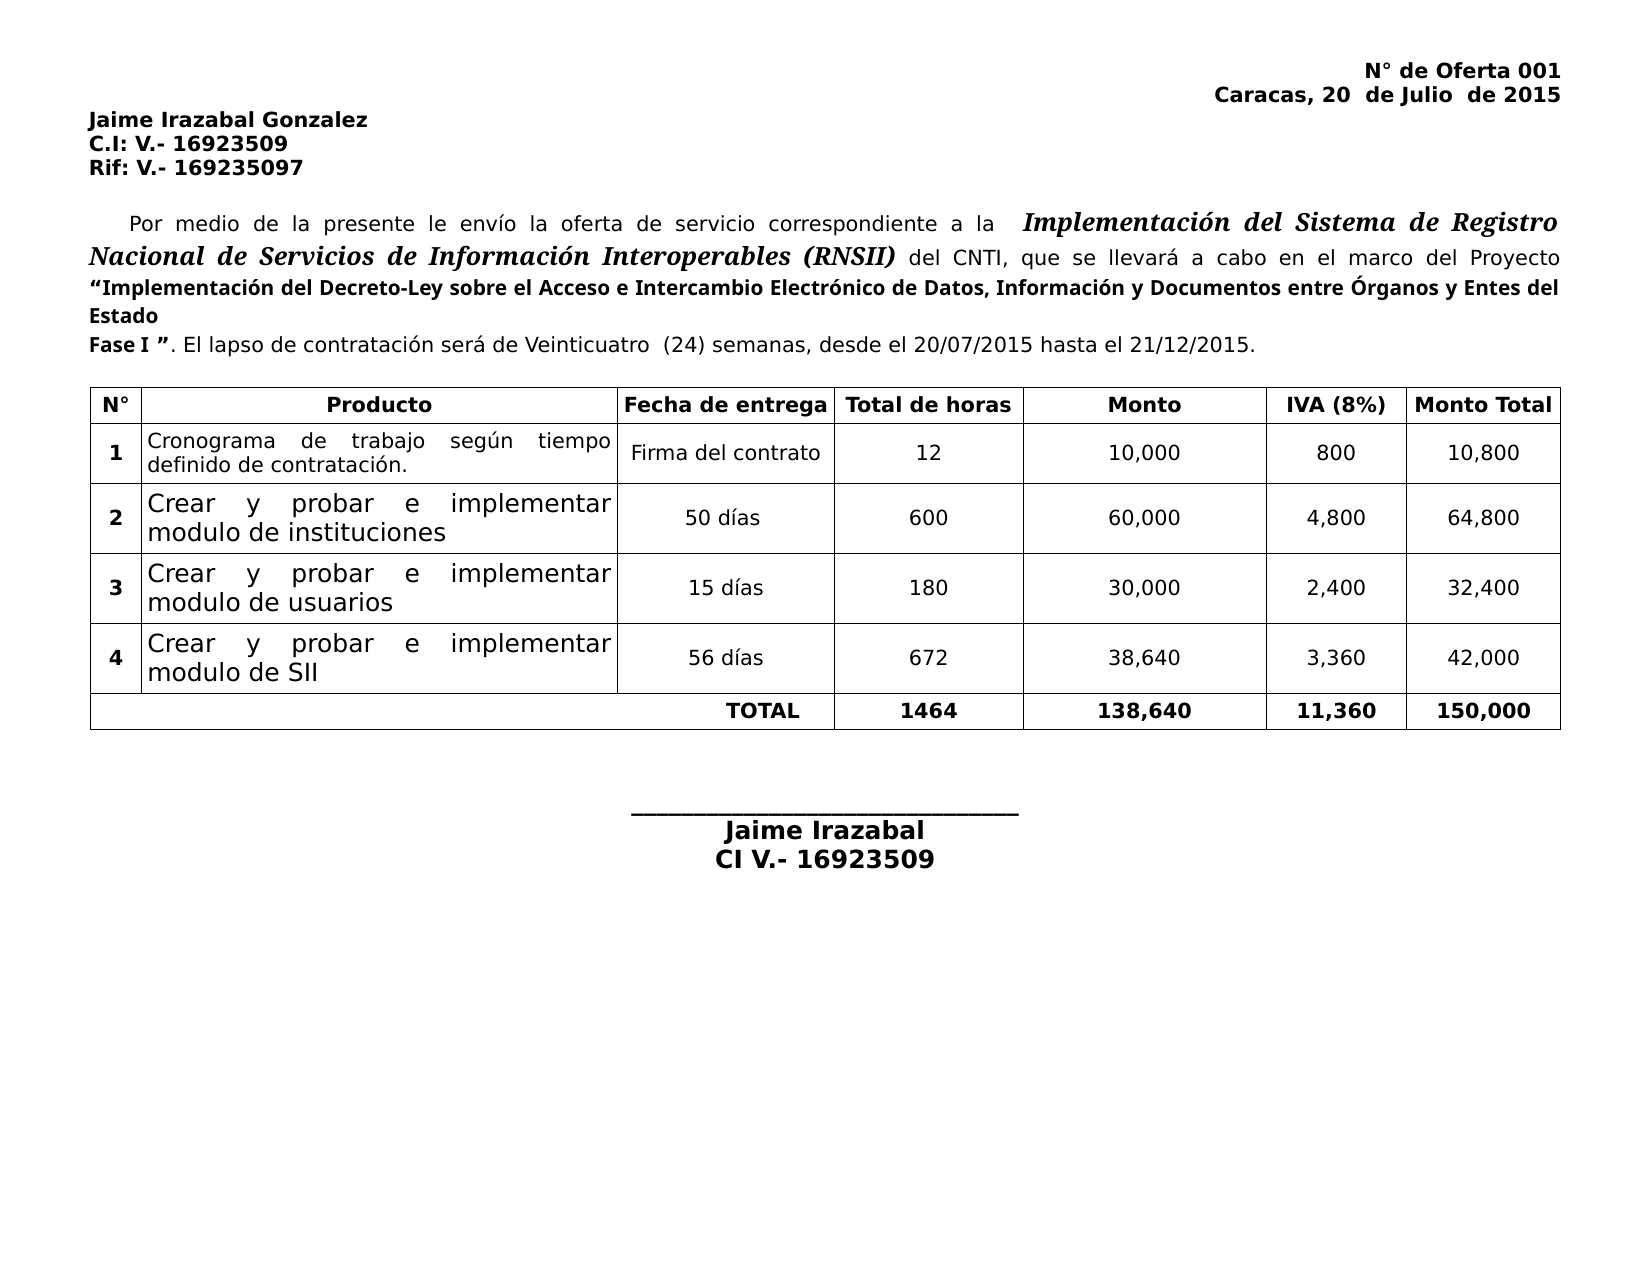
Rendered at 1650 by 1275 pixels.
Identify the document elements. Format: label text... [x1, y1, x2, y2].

table_cell Crear y probar e implementar modulo de instituciones [142, 484, 617, 553]
table_cell 32.400 [1407, 554, 1560, 623]
table_cell 1464 [835, 694, 1023, 729]
table_cell 10.800 [1407, 424, 1560, 483]
table_header Producto [142, 388, 617, 423]
table_cell 150.000 [1407, 694, 1560, 729]
text _______________________________ [88, 787, 1561, 816]
table_cell Firma del contrato [618, 424, 834, 483]
text Jaime Irazabal Gonzalez [88, 108, 1561, 132]
table_cell 4 [91, 624, 141, 693]
table_cell 56 días [618, 624, 834, 693]
table_header Fecha de entrega [618, 388, 834, 423]
table_cell 800 [1267, 424, 1406, 483]
table_cell Crear y probar e implementar modulo de SII [142, 624, 617, 693]
table_cell 15 días [618, 554, 834, 623]
text CI V.- 16923509 [88, 846, 1561, 875]
table_cell 2.400 [1267, 554, 1406, 623]
table_cell 64.800 [1407, 484, 1560, 553]
table_cell 1 [91, 424, 141, 483]
table_cell 12 [835, 424, 1023, 483]
table_cell 11.360 [1267, 694, 1406, 729]
text Jaime Irazabal [88, 816, 1561, 846]
table_cell 10.000 [1024, 424, 1266, 483]
table_cell 50 días [618, 484, 834, 553]
table_header IVA (8%) [1267, 388, 1406, 423]
table_cell 2 [91, 484, 141, 553]
table_cell 3.360 [1267, 624, 1406, 693]
table_header N° [91, 388, 141, 423]
table_cell 4.800 [1267, 484, 1406, 553]
text Caracas, 20 de Julio de 2015 [88, 83, 1561, 108]
table_cell 60.000 [1024, 484, 1266, 553]
text Fase I ”. El lapso de contratación será de Veinticuatro (24) semanas, desde el 20/07/2015 hasta el 21/12/2015. [88, 330, 1561, 358]
table_cell TOTAL [91, 694, 834, 729]
table_cell Cronograma de trabajo según tiempo definido de contratación. [142, 424, 617, 483]
table_cell 600 [835, 484, 1023, 553]
table_header Monto [1024, 388, 1266, 423]
text Rif: V.- 169235097 [88, 156, 1561, 180]
text Por medio de la presente le envío la oferta de servicio correspondiente a la Implementación del Sistema de Registro Nacional de Servicios de Información Interoperables (RNSII) del CNTI, que se llevará a cabo en el marco del Proyecto “Implementación del Decreto-Ley sobre el Acceso e Intercambio Electrónico de Datos, Información y Documentos entre Órganos y Entes del Estado [88, 205, 1561, 330]
text C.I: V.- 16923509 [88, 132, 1561, 156]
table_cell 672 [835, 624, 1023, 693]
text N° de Oferta 001 [88, 59, 1561, 83]
table_header Total de horas [835, 388, 1023, 423]
table_cell Crear y probar e implementar modulo de usuarios [142, 554, 617, 623]
table_cell 180 [835, 554, 1023, 623]
table_cell 42.000 [1407, 624, 1560, 693]
table_cell 138.640 [1024, 694, 1266, 729]
table_cell 3 [91, 554, 141, 623]
table_cell 30.000 [1024, 554, 1266, 623]
table_cell 38.640 [1024, 624, 1266, 693]
table_header Monto Total [1407, 388, 1560, 423]
